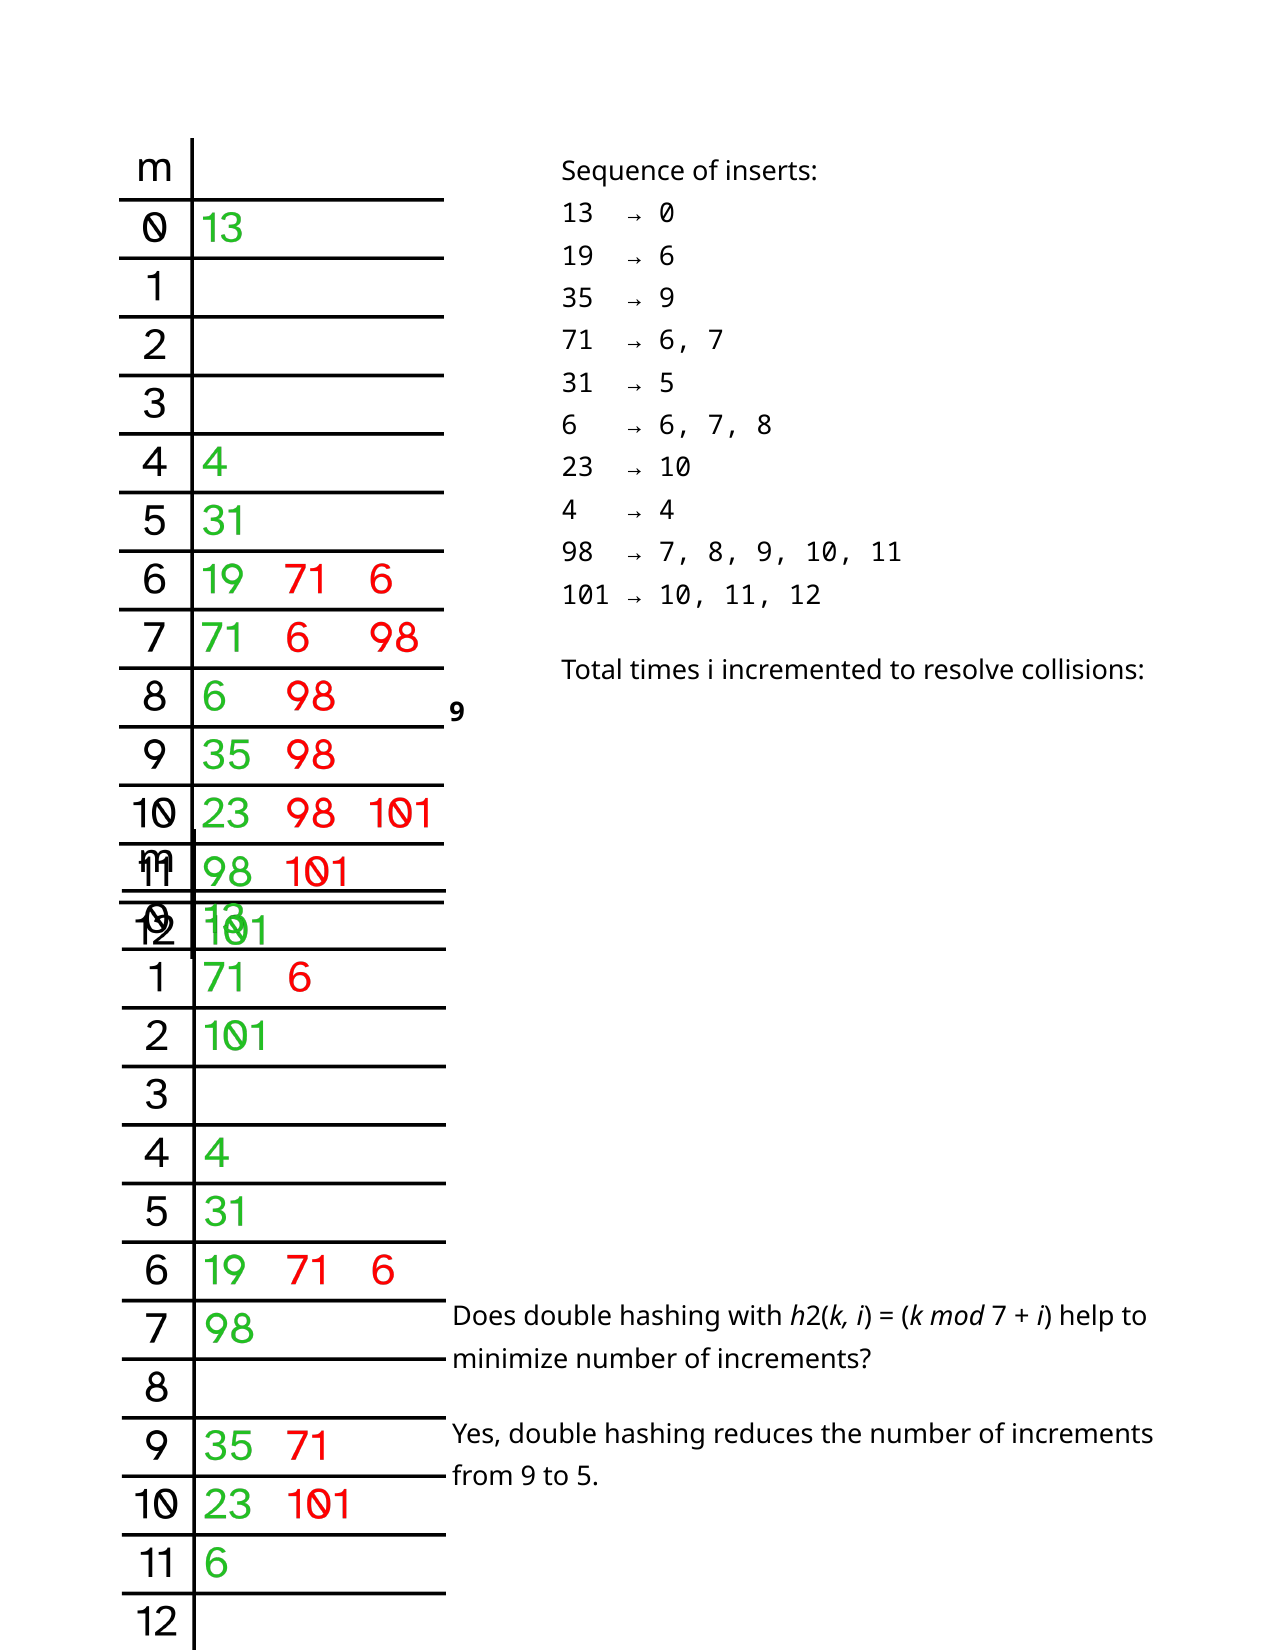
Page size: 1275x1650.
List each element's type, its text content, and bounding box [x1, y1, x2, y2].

text 19 → 6 [450, 236, 1157, 273]
text Yes, double hashing reduces the number of increments from 9 to 5. [452, 1414, 1157, 1494]
text 101 → 10, 11, 12 [450, 575, 1157, 612]
text 4 → 4 [450, 490, 1157, 527]
text Does double hashing with h2(k, i) = (k mod 7 + i) help to minimize number of increments? [452, 1297, 1157, 1376]
text Sequence of inserts: [450, 151, 1157, 188]
text 71 → 6, 7 [450, 321, 1157, 358]
text 35 → 9 [450, 278, 1157, 315]
text 23 → 10 [450, 448, 1157, 485]
text 31 → 5 [450, 363, 1157, 400]
text 98 → 7, 8, 9, 10, 11 [450, 533, 1157, 569]
text 6 → 6, 7, 8 [450, 406, 1157, 442]
text Total times i incremented to resolve collisions: 9 [450, 651, 1157, 730]
text 13 → 0 [450, 193, 1157, 230]
picture [119, 138, 452, 1650]
